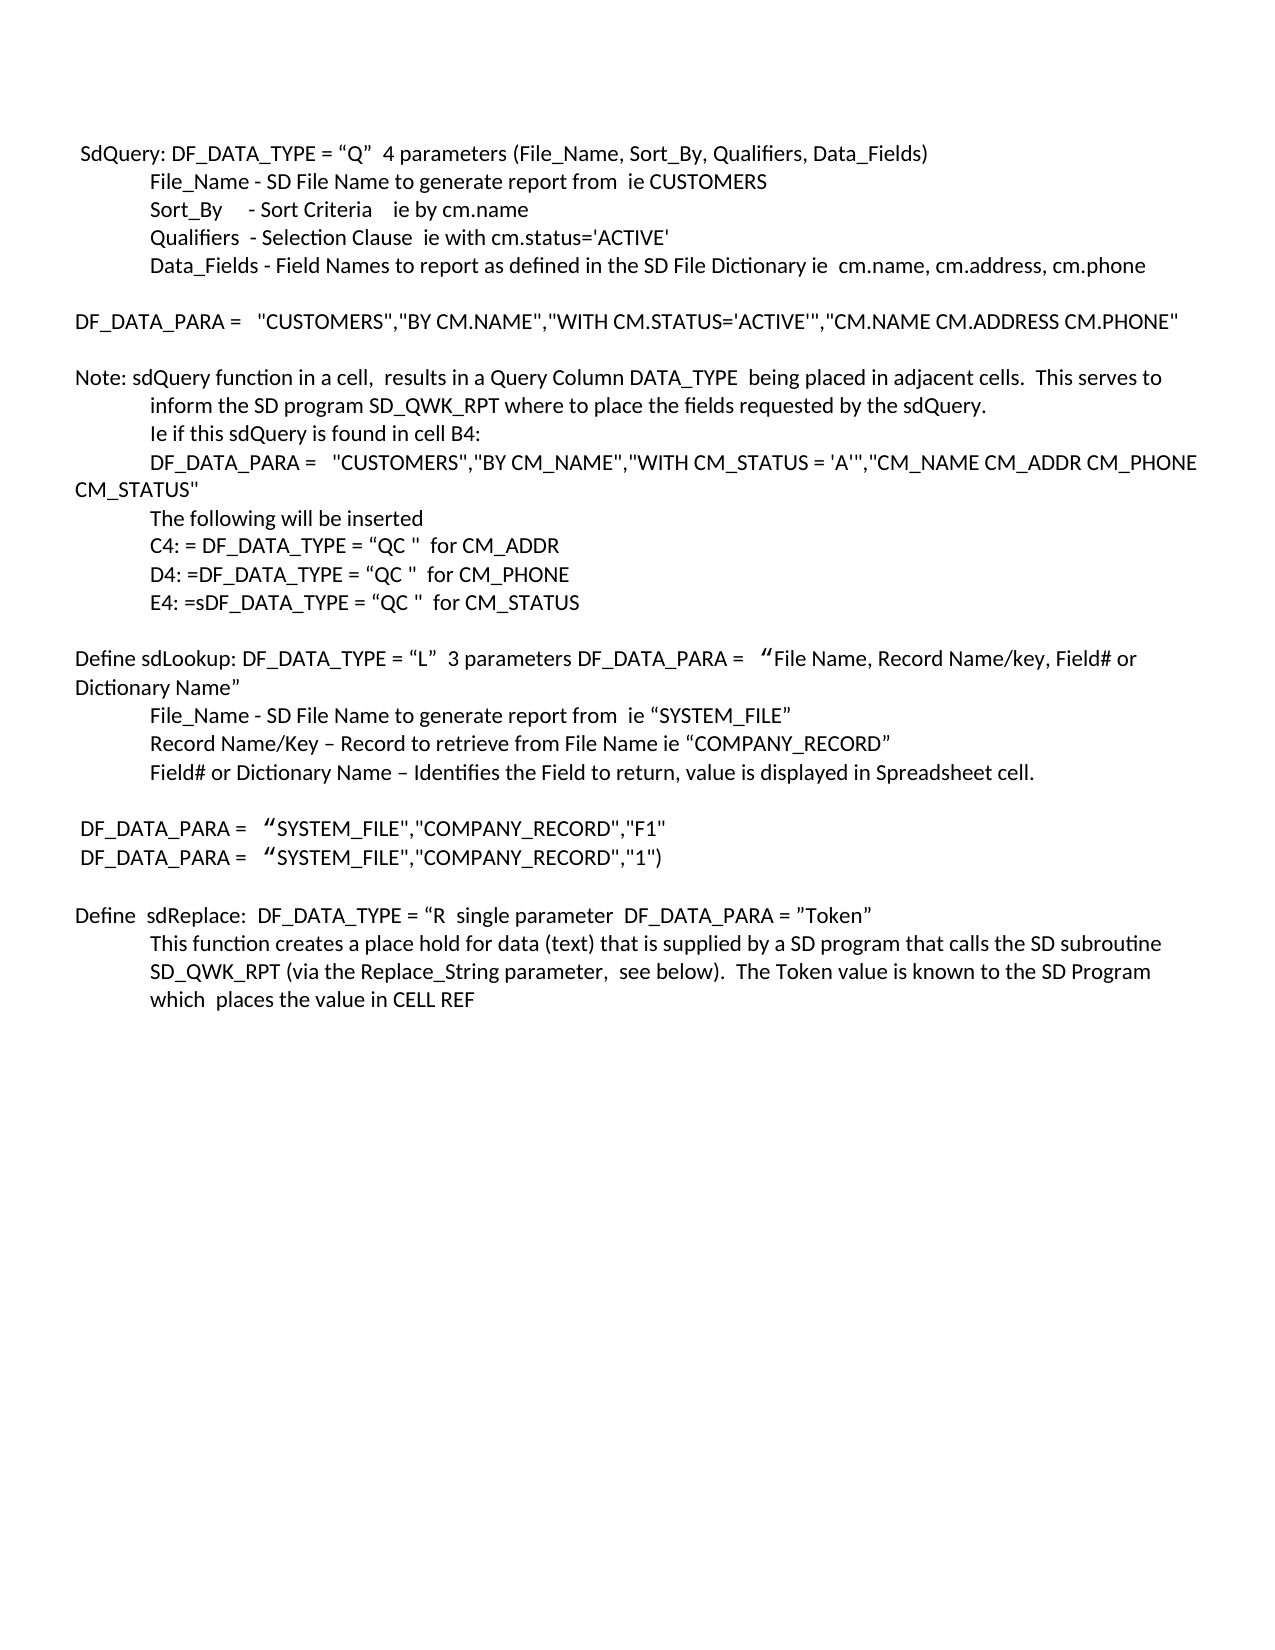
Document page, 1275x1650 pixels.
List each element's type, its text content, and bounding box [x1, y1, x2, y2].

text DF_DATA_PARA = "CUSTOMERS","BY CM.NAME","WITH CM.STATUS='ACTIVE'","CM.NAME CM.ADDRESS CM.PHONE" [75, 307, 1200, 336]
text C4: = DF_DATA_TYPE = “QC " for CM_ADDR [75, 532, 1200, 560]
text File_Name - SD File Name to generate report from ie “SYSTEM_FILE” [75, 702, 1200, 729]
text Record Name/Key – Record to retrieve from File Name ie “COMPANY_RECORD” [75, 729, 1200, 758]
text Data_Fields - Field Names to report as defined in the SD File Dictionary ie cm.name, cm.address, cm.phone [75, 251, 1200, 279]
text Define sdLookup: DF_DATA_TYPE = “L” 3 parameters DF_DATA_PARA = “File Name, Record Name/key, Field# or Dictionary Name” [75, 644, 1200, 702]
text Sort_By - Sort Criteria ie by cm.name [75, 195, 1200, 223]
text The following will be inserted [75, 504, 1200, 532]
text Note: sdQuery function in a cell, results in a Query Column DATA_TYPE being placed in adjacent cells. This serves to inform the SD program SD_QWK_RPT where to place the fields requested by the sdQuery. [75, 363, 1200, 419]
text DF_DATA_PARA = “SYSTEM_FILE","COMPANY_RECORD","F1" [75, 814, 1200, 843]
text DF_DATA_PARA = "CUSTOMERS","BY CM_NAME","WITH CM_STATUS = 'A'","CM_NAME CM_ADDR CM_PHONE CM_STATUS" [75, 448, 1200, 504]
text DF_DATA_PARA = “SYSTEM_FILE","COMPANY_RECORD","1") [75, 843, 1200, 873]
text File_Name - SD File Name to generate report from ie CUSTOMERS [75, 167, 1200, 195]
text Define sdReplace: DF_DATA_TYPE = “R single parameter DF_DATA_PARA = ”Token” [75, 901, 1200, 929]
text Field# or Dictionary Name – Identifies the Field to return, value is displayed in Spreadsheet cell. [75, 758, 1200, 786]
text Ie if this sdQuery is found in cell B4: [75, 419, 1200, 448]
text D4: =DF_DATA_TYPE = “QC " for CM_PHONE [75, 560, 1200, 588]
text This function creates a place hold for data (text) that is supplied by a SD program that calls the SD subroutine SD_QWK_RPT (via the Replace_String parameter, see below). The Token value is known to the SD Program which places the value in CELL REF [75, 929, 1200, 1013]
text Qualifiers - Selection Clause ie with cm.status='ACTIVE' [75, 223, 1200, 251]
text SdQuery: DF_DATA_TYPE = “Q” 4 parameters (File_Name, Sort_By, Qualifiers, Data_Fields) [75, 139, 1200, 167]
text E4: =sDF_DATA_TYPE = “QC " for CM_STATUS [75, 588, 1200, 616]
